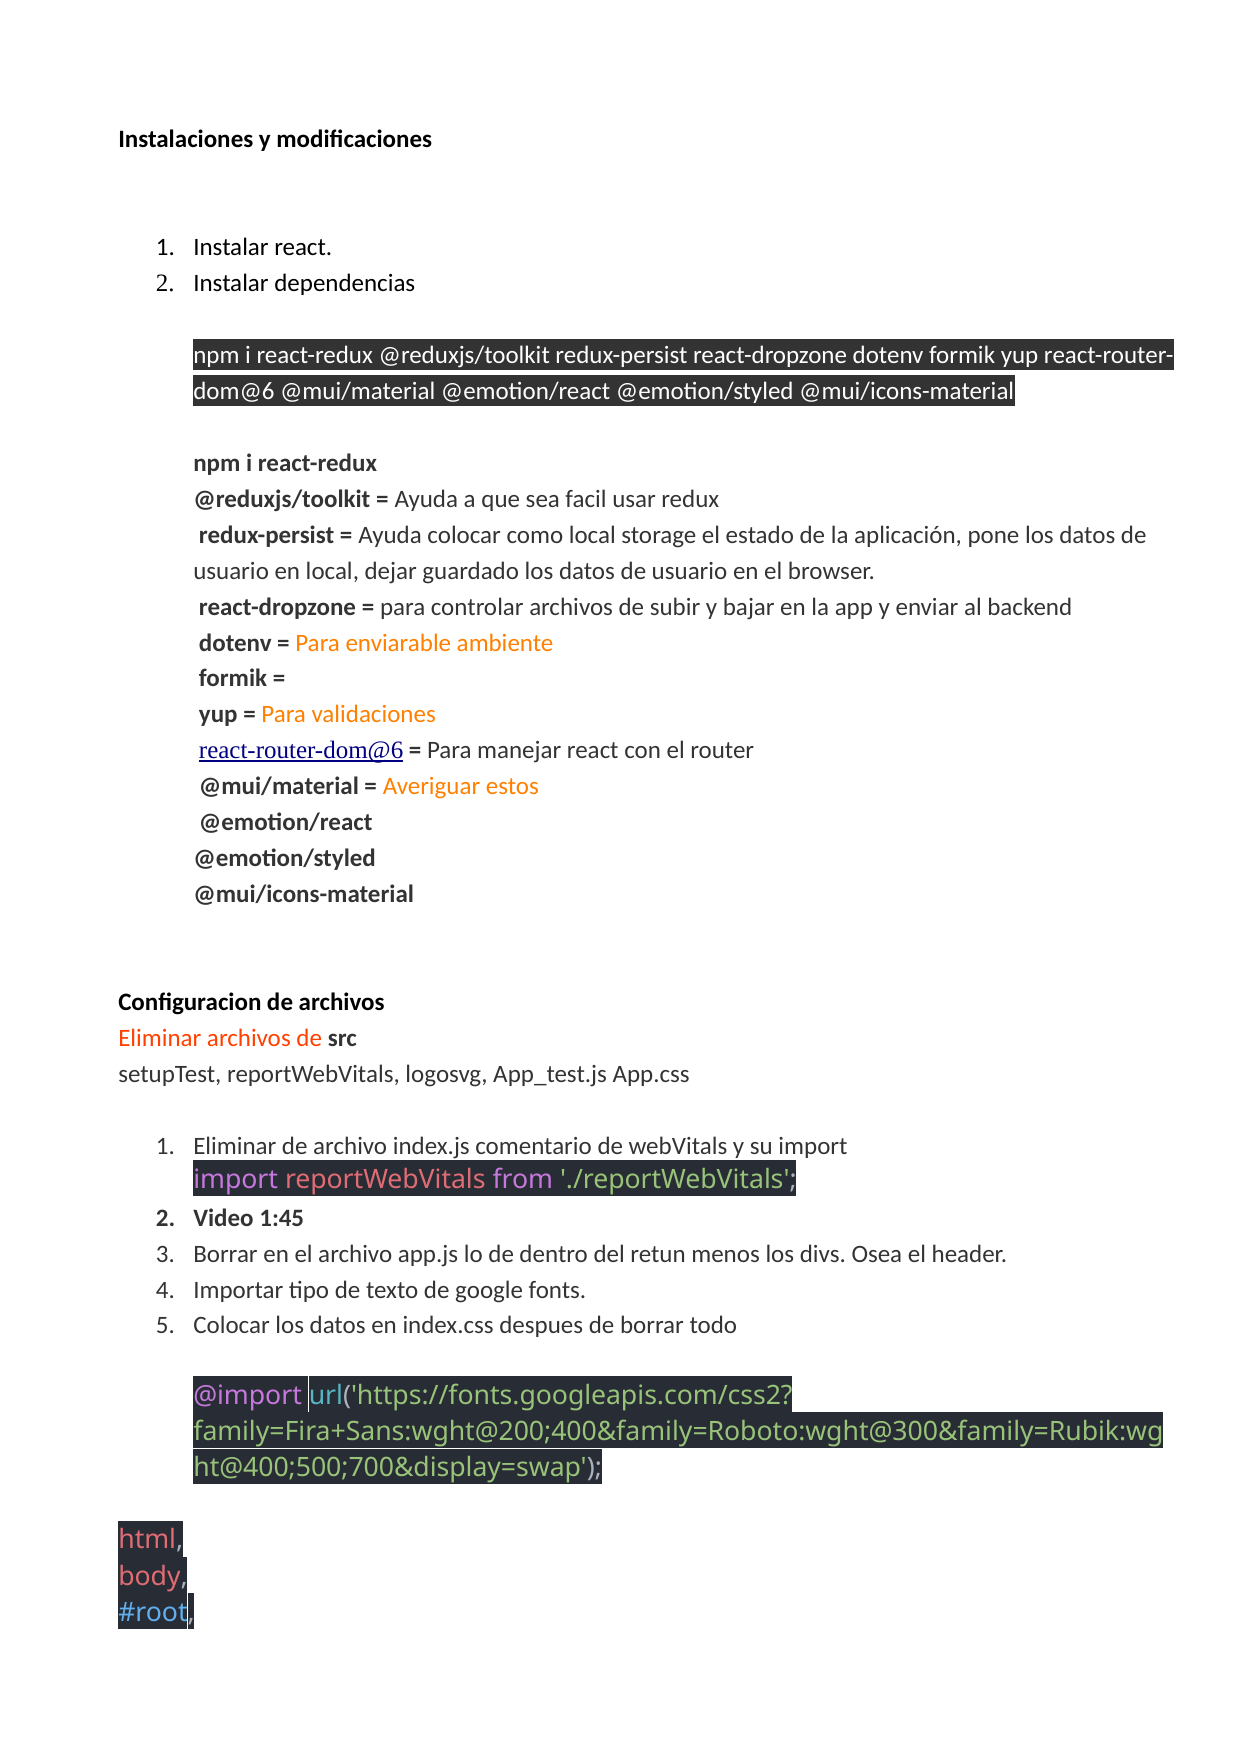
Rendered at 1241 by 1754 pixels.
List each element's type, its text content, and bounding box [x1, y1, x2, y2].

text setupTest, reportWebVitals, logosvg, App_test.js App.css [118, 1052, 1175, 1124]
text Instalaciones y modificaciones [118, 118, 1175, 226]
list Colocar los datos en index.css despues de borrar todo @import url('https://fonts.googleapis.com/css2?family=Fira+Sans:wght@200;400&family=Roboto:wght@300&family=Rubik:wght@400;500;700&display=swap'); [156, 1304, 1175, 1484]
list Importar tipo de texto de google fonts. [156, 1268, 1175, 1304]
list Instalar react. [156, 226, 1175, 262]
text html, [118, 1521, 1175, 1557]
list Instalar dependencias npm i react-redux @reduxjs/toolkit redux-persist react-dropzone dotenv formik yup react-router-dom@6 @mui/material @emotion/react @emotion/styled @mui/icons-material npm i react-redux @reduxjs/toolkit = Ayuda a que sea facil usar redux redux-persist = Ayuda colocar como local storage el estado de la aplicación, pone los datos de usuario en local, dejar guardado los datos de usuario en el browser. react-dropzone = para controlar archivos de subir y bajar en la app y enviar al backend dotenv = Para enviarable ambiente formik = yup = Para validaciones react-router-dom@6 = Para manejar react con el router @mui/material = Averiguar estos @emotion/react @emotion/styled @mui/icons-material [156, 262, 1175, 909]
list Borrar en el archivo app.js lo de dentro del retun menos los divs. Osea el header. [156, 1232, 1175, 1268]
text Configuracion de archivos [118, 981, 1175, 1017]
text #root, [118, 1593, 1175, 1629]
text body, [118, 1557, 1175, 1593]
list Eliminar de archivo index.js comentario de webVitals y su import import reportWebVitals from './reportWebVitals'; [156, 1124, 1175, 1196]
text Eliminar archivos de src [118, 1017, 1175, 1052]
list Video 1:45 [156, 1196, 1175, 1232]
